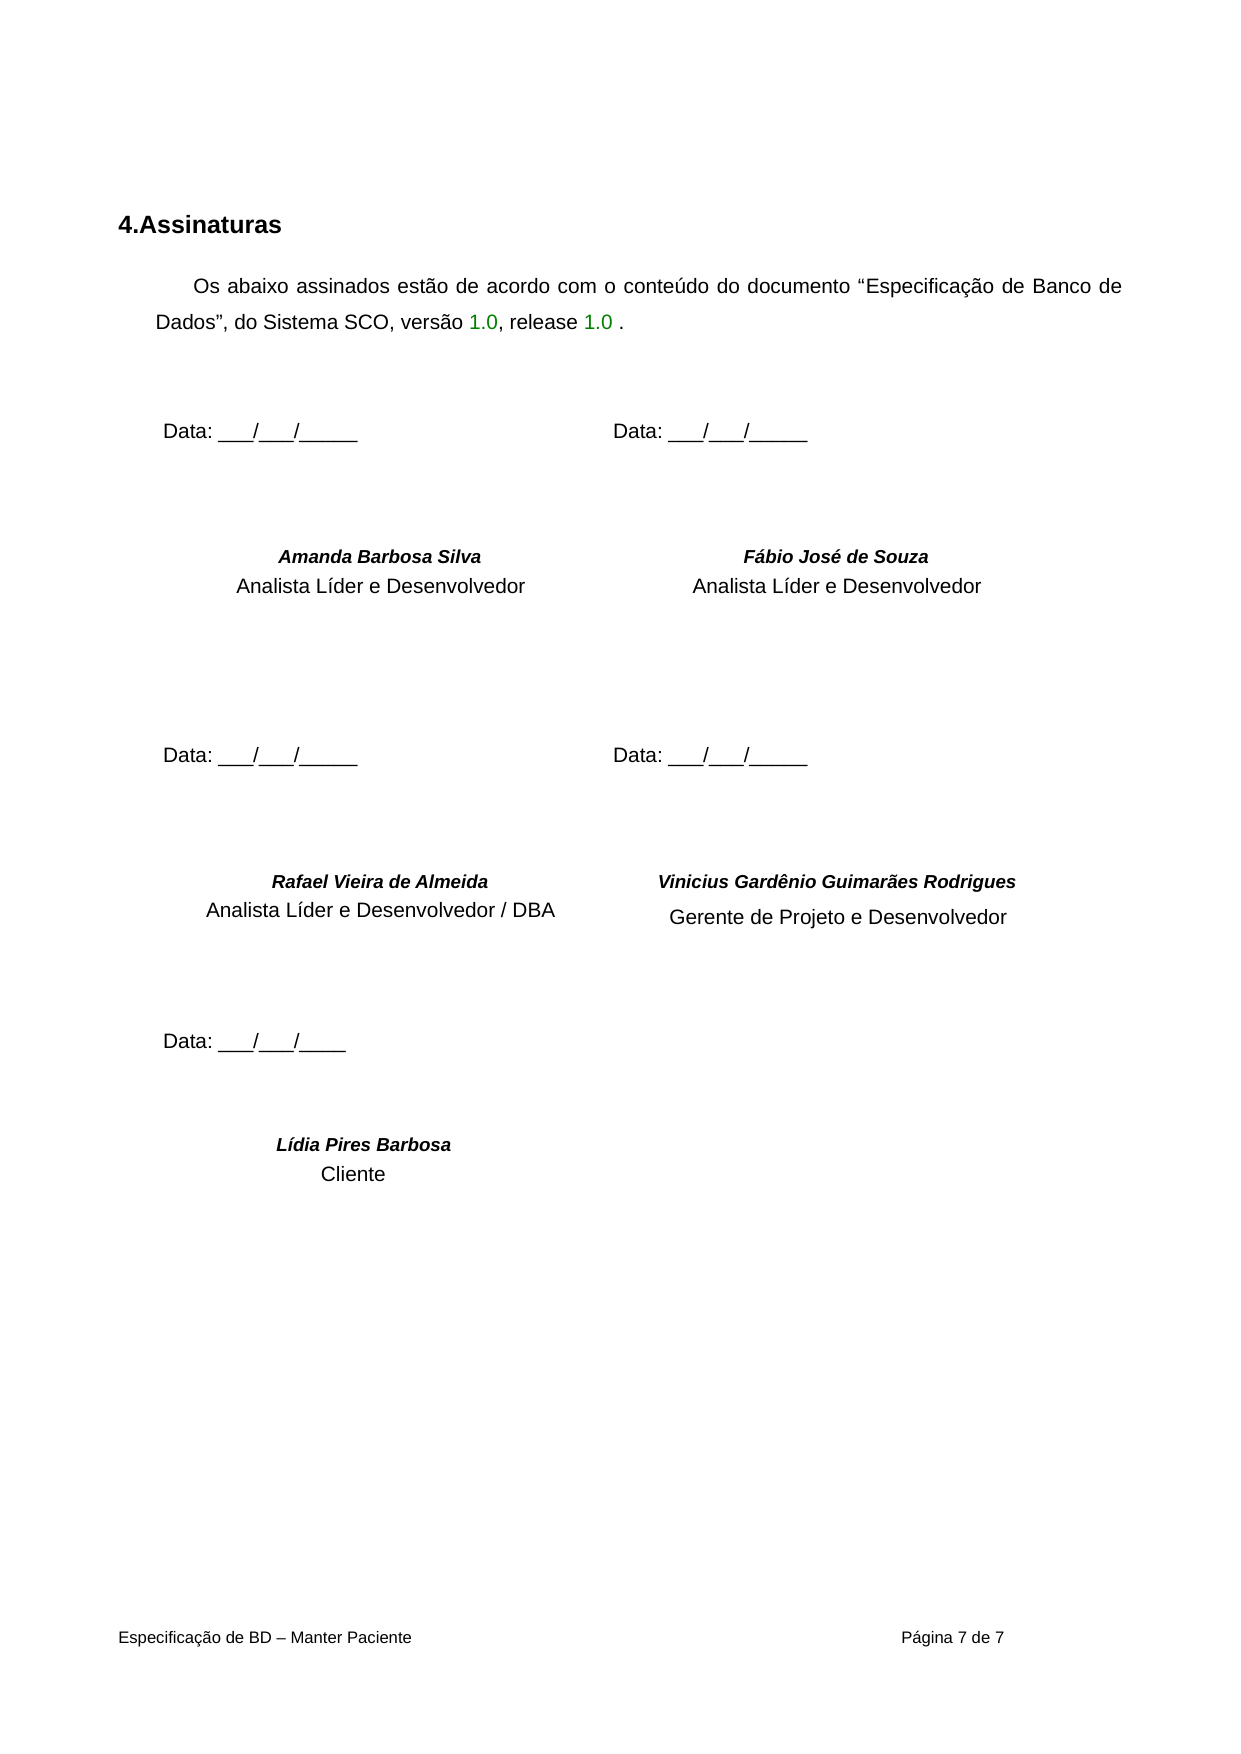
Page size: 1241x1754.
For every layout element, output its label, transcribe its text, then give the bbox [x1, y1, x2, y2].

table_cell Lídia Pires Barbosa Cliente [156, 1128, 1070, 1199]
table_cell Fábio José de Souza Analista Líder e Desenvolvedor [606, 540, 1068, 634]
table_cell Rafael Vieira de Almeida Analista Líder e Desenvolvedor / DBA [156, 864, 606, 935]
table_cell Vinicius Gardênio Guimarães Rodrigues Gerente de Projeto e Desenvolvedor [606, 864, 1070, 935]
table_header Data: ___/___/_____ [156, 382, 606, 539]
table_header Data: ___/___/____ [156, 993, 1070, 1128]
table_header Data: ___/___/_____ [606, 382, 1068, 539]
title Os abaixo assinados estão de acordo com o conteúdo do documento “Especificação de Banco de Dados”, do Sistema SCO, versão 1.0, release 1.0 . [155, 274, 1122, 334]
subtitle Assinaturas [118, 210, 1122, 239]
table_header Data: ___/___/_____ [606, 707, 1070, 864]
table_header Data: ___/___/_____ [156, 707, 606, 864]
table_cell [156, 1199, 1070, 1269]
table_cell Amanda Barbosa Silva Analista Líder e Desenvolvedor [156, 540, 606, 634]
